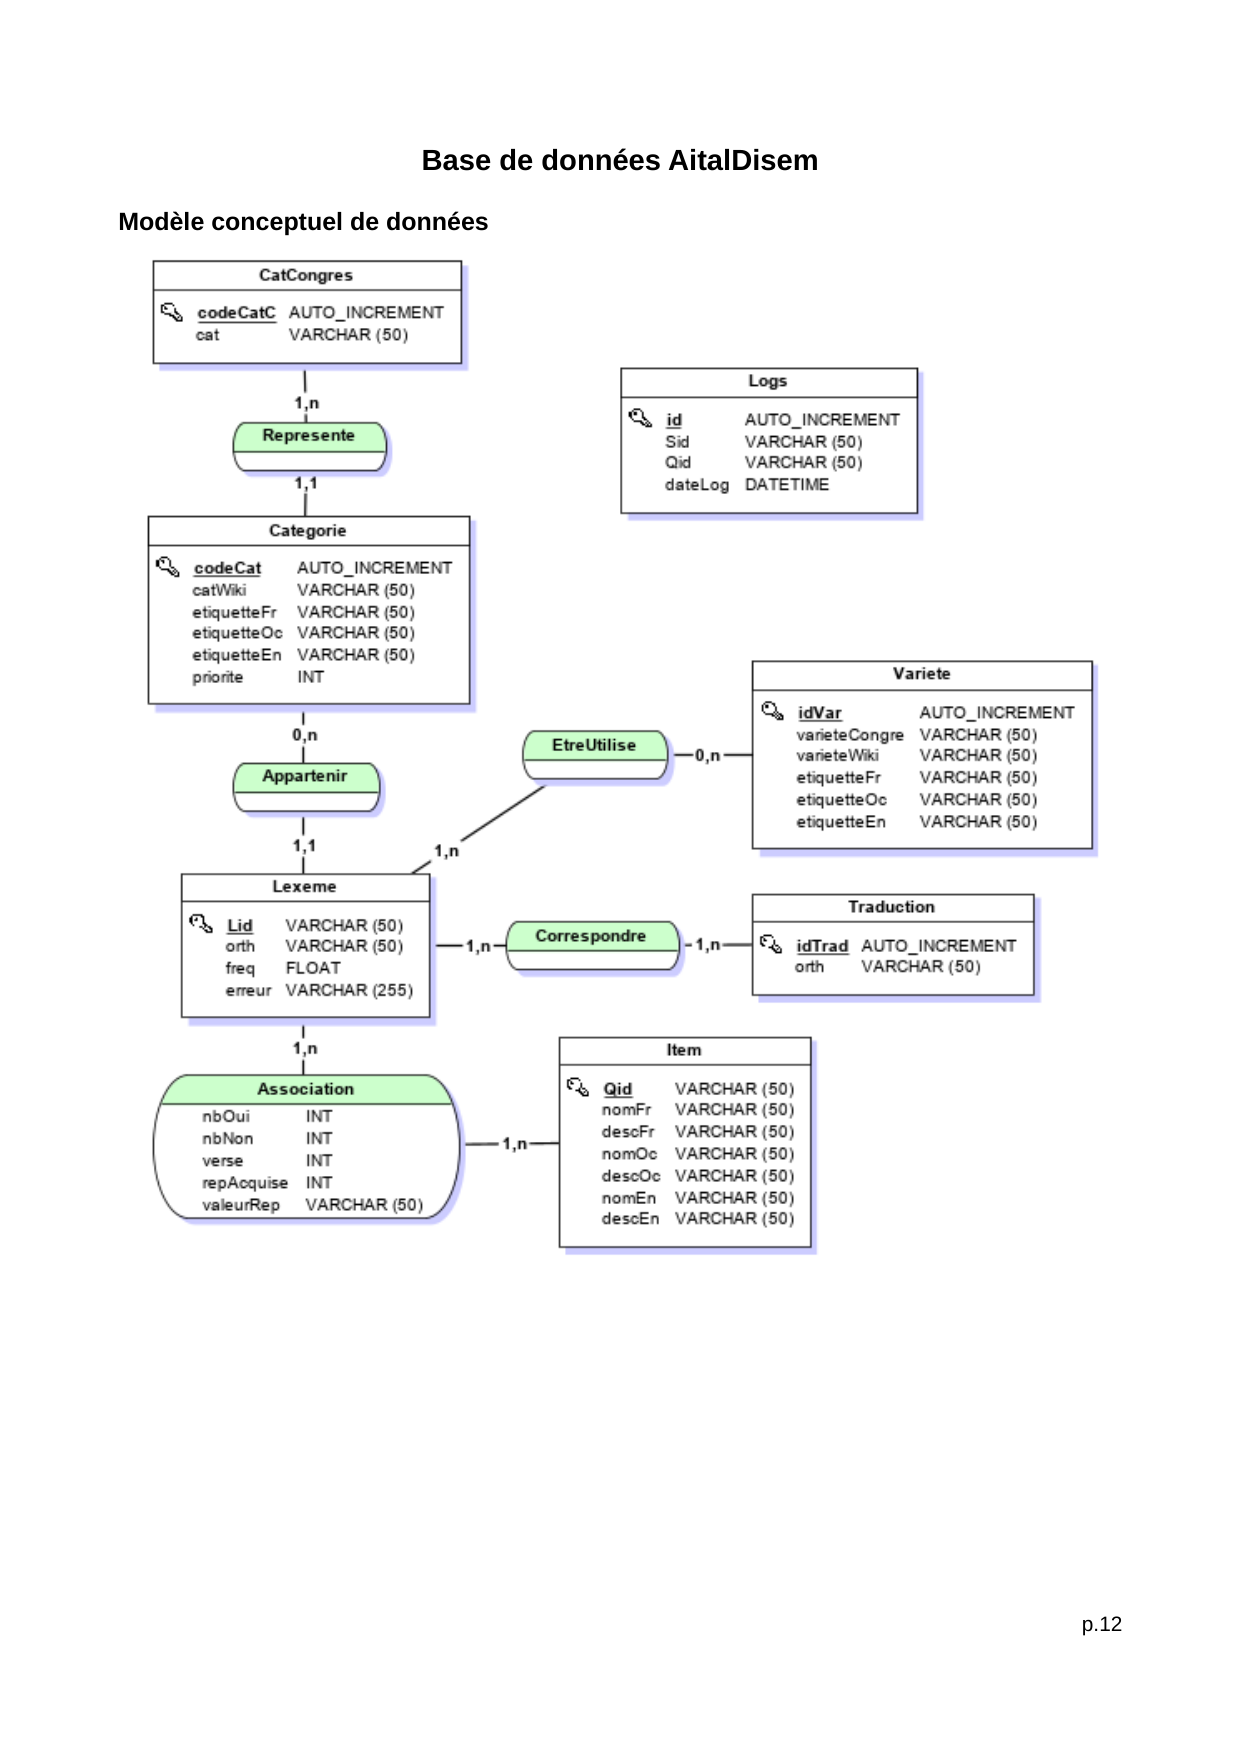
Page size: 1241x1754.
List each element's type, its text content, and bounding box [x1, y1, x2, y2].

subtitle Base de données AitalDisem [118, 143, 1122, 177]
subtitle Modèle conceptuel de données [118, 207, 1122, 236]
picture [133, 247, 1110, 1267]
